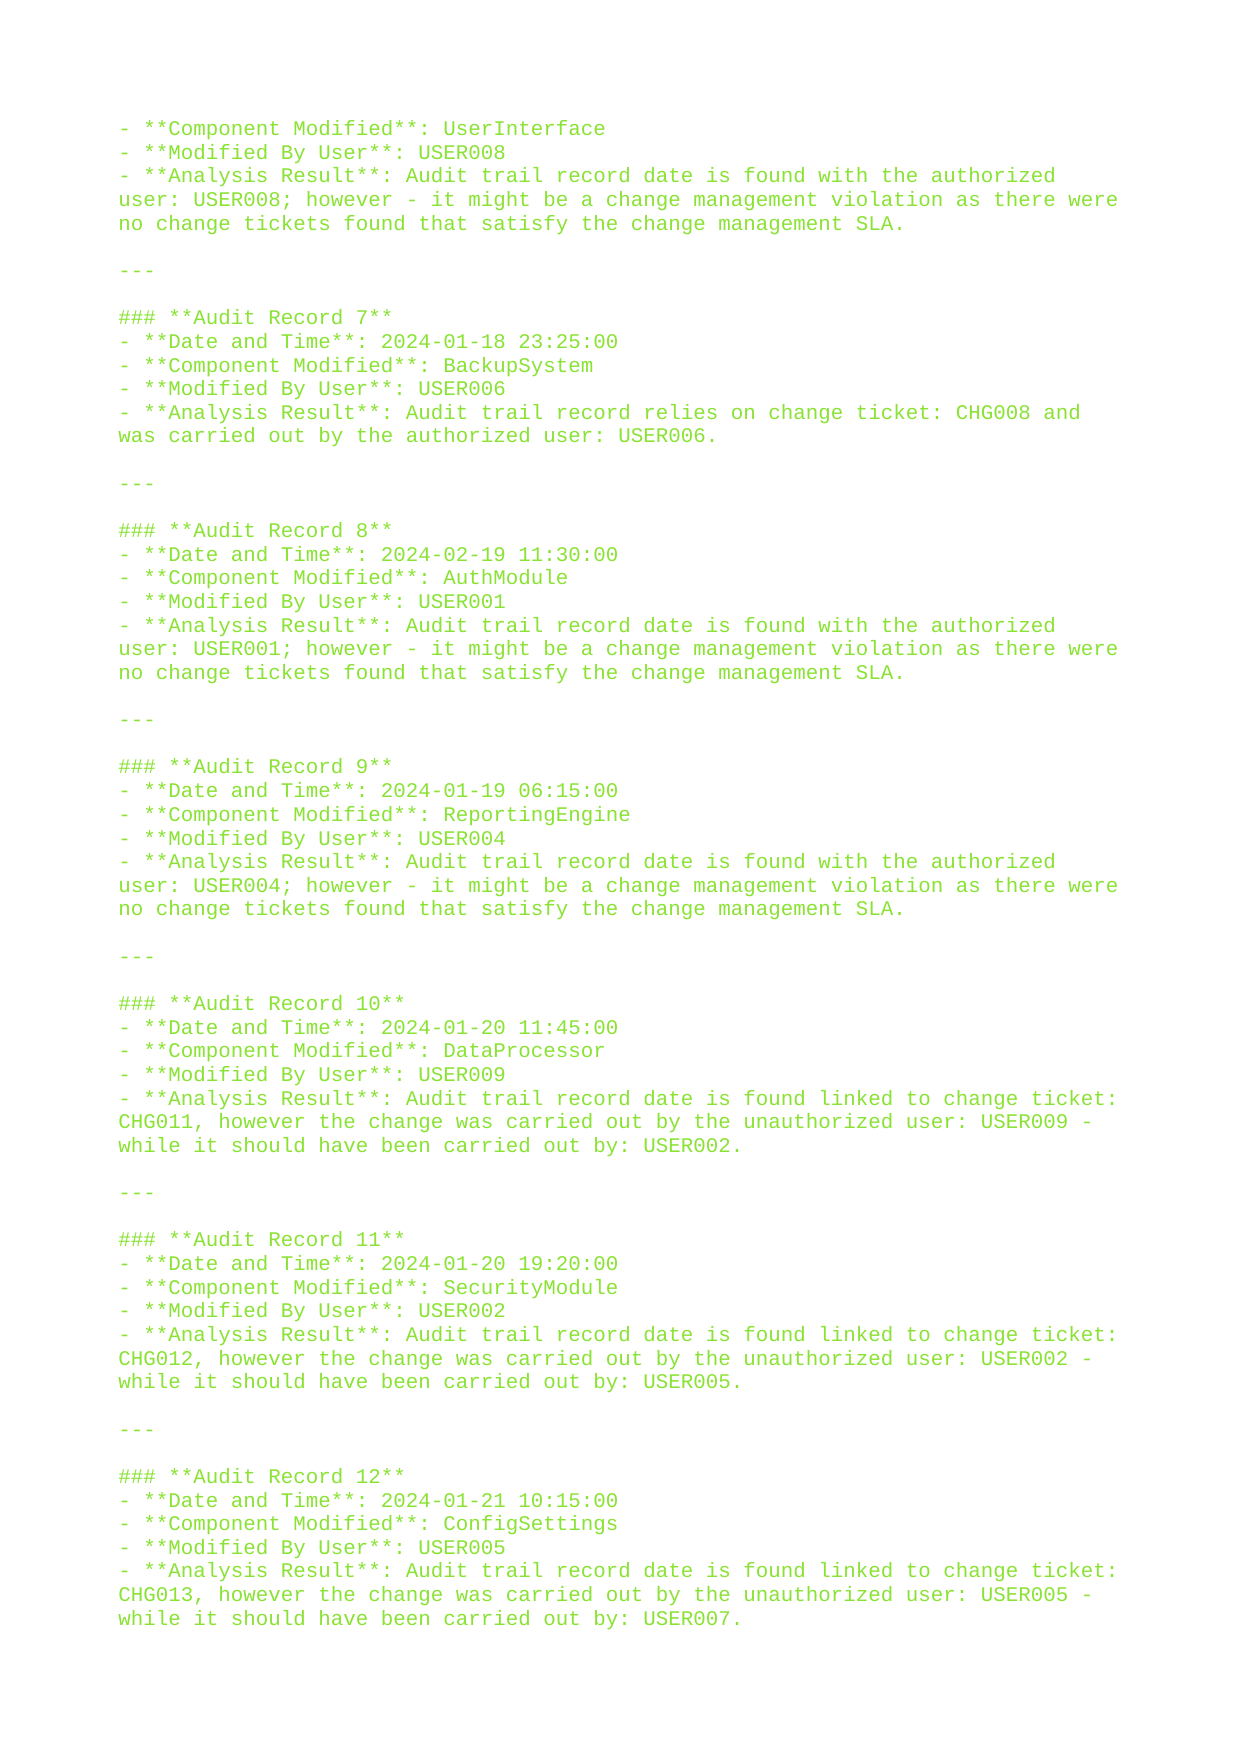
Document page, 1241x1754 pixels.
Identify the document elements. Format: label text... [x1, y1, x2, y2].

text ### **Audit Record 11** [118, 1229, 1122, 1253]
text - **Date and Time**: 2024-02-19 11:30:00 [118, 544, 1122, 567]
text - **Analysis Result**: Audit trail record date is found linked to change ticket: CHG013, however the change was carried out by the unauthorized user: USER005 - while it should have been carried out by: USER007. [118, 1561, 1122, 1631]
text - **Component Modified**: ConfigSettings [118, 1513, 1122, 1537]
text - **Date and Time**: 2024-01-20 19:20:00 [118, 1253, 1122, 1277]
text - **Analysis Result**: Audit trail record date is found linked to change ticket: CHG011, however the change was carried out by the unauthorized user: USER009 - while it should have been carried out by: USER002. [118, 1088, 1122, 1158]
text - **Component Modified**: BackupSystem [118, 354, 1122, 378]
text ### **Audit Record 12** [118, 1466, 1122, 1489]
text --- [118, 473, 1122, 496]
text - **Component Modified**: UserInterface [118, 118, 1122, 142]
text - **Analysis Result**: Audit trail record date is found with the authorized user: USER001; however - it might be a change management violation as there were no change tickets found that satisfy the change management SLA. [118, 615, 1122, 686]
text - **Date and Time**: 2024-01-19 06:15:00 [118, 780, 1122, 804]
text ### **Audit Record 8** [118, 520, 1122, 544]
text ### **Audit Record 9** [118, 757, 1122, 780]
text - **Modified By User**: USER004 [118, 827, 1122, 851]
text - **Modified By User**: USER009 [118, 1064, 1122, 1088]
text - **Modified By User**: USER001 [118, 591, 1122, 615]
text ### **Audit Record 7** [118, 307, 1122, 331]
text - **Modified By User**: USER006 [118, 378, 1122, 402]
text --- [118, 260, 1122, 284]
text - **Modified By User**: USER002 [118, 1300, 1122, 1324]
text ### **Audit Record 10** [118, 993, 1122, 1017]
text - **Modified By User**: USER005 [118, 1537, 1122, 1561]
text - **Date and Time**: 2024-01-18 23:25:00 [118, 331, 1122, 354]
text --- [118, 946, 1122, 969]
text - **Date and Time**: 2024-01-20 11:45:00 [118, 1017, 1122, 1040]
text --- [118, 1182, 1122, 1206]
text - **Analysis Result**: Audit trail record relies on change ticket: CHG008 and was carried out by the authorized user: USER006. [118, 402, 1122, 449]
text - **Component Modified**: DataProcessor [118, 1040, 1122, 1064]
text - **Analysis Result**: Audit trail record date is found linked to change ticket: CHG012, however the change was carried out by the unauthorized user: USER002 - while it should have been carried out by: USER005. [118, 1324, 1122, 1395]
text - **Component Modified**: ReportingEngine [118, 804, 1122, 827]
text - **Date and Time**: 2024-01-21 10:15:00 [118, 1489, 1122, 1513]
text --- [118, 1419, 1122, 1442]
text - **Analysis Result**: Audit trail record date is found with the authorized user: USER008; however - it might be a change management violation as there were no change tickets found that satisfy the change management SLA. [118, 165, 1122, 236]
text - **Component Modified**: AuthModule [118, 567, 1122, 591]
text - **Modified By User**: USER008 [118, 142, 1122, 165]
text - **Component Modified**: SecurityModule [118, 1277, 1122, 1300]
text - **Analysis Result**: Audit trail record date is found with the authorized user: USER004; however - it might be a change management violation as there were no change tickets found that satisfy the change management SLA. [118, 851, 1122, 922]
text --- [118, 709, 1122, 733]
